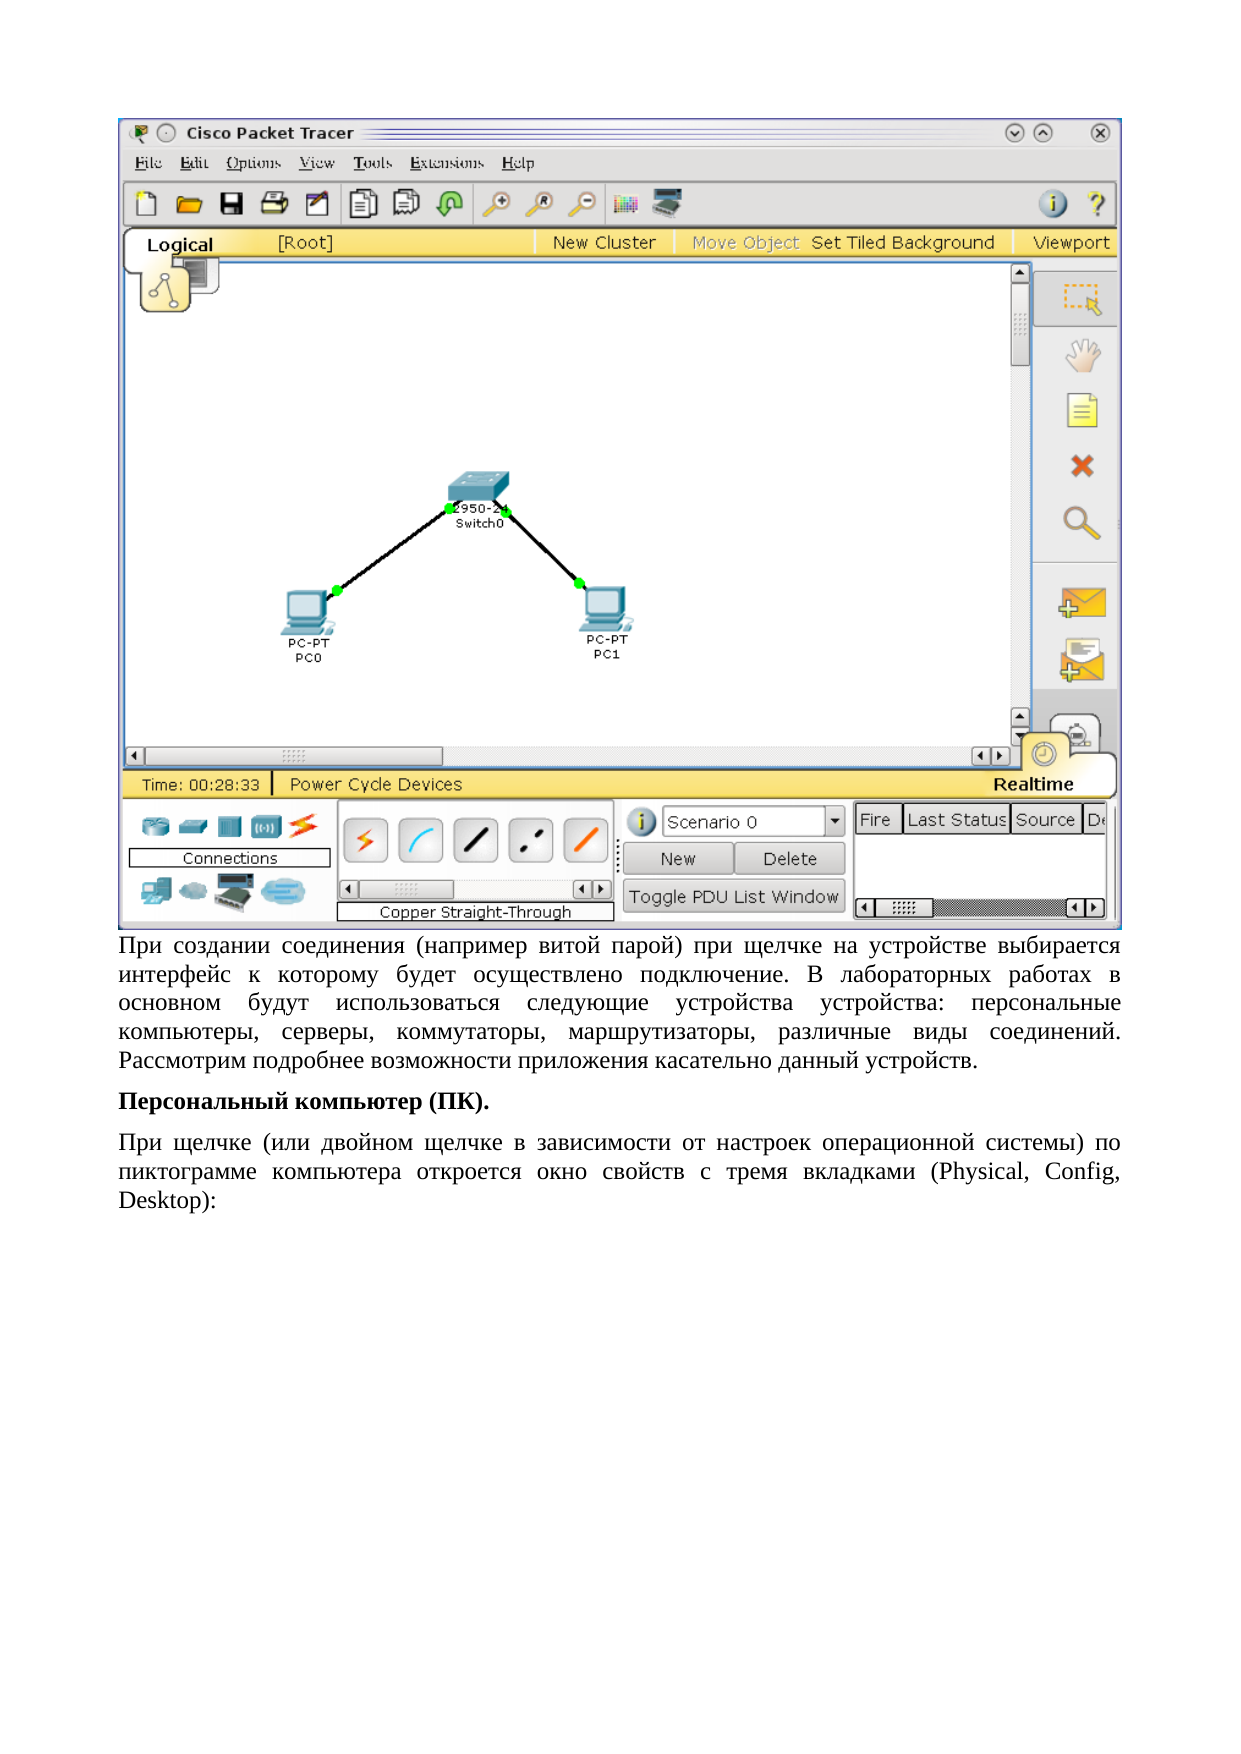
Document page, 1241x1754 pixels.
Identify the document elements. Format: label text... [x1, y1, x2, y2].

text Персональный компьютер (ПК). [118, 1086, 1122, 1115]
text При щелчке (или двойном щелчке в зависимости от настроек операционной системы) по пиктограмме компьютера откроется окно свойств с тремя вкладками (Physical, Config, Desktop): [118, 1127, 1122, 1214]
picture [118, 118, 1122, 930]
text При создании соединения (например витой парой) при щелчке на устройстве выбирается интерфейс к которому будет осуществлено подключение. В лабораторных работах в основном будут использоваться следующие устройства устройства: персональные компьютеры, серверы, коммутаторы, маршрутизаторы, различные виды соединений. Рассмотрим подробнее возможности приложения касательно данный устройств. [118, 930, 1122, 1074]
